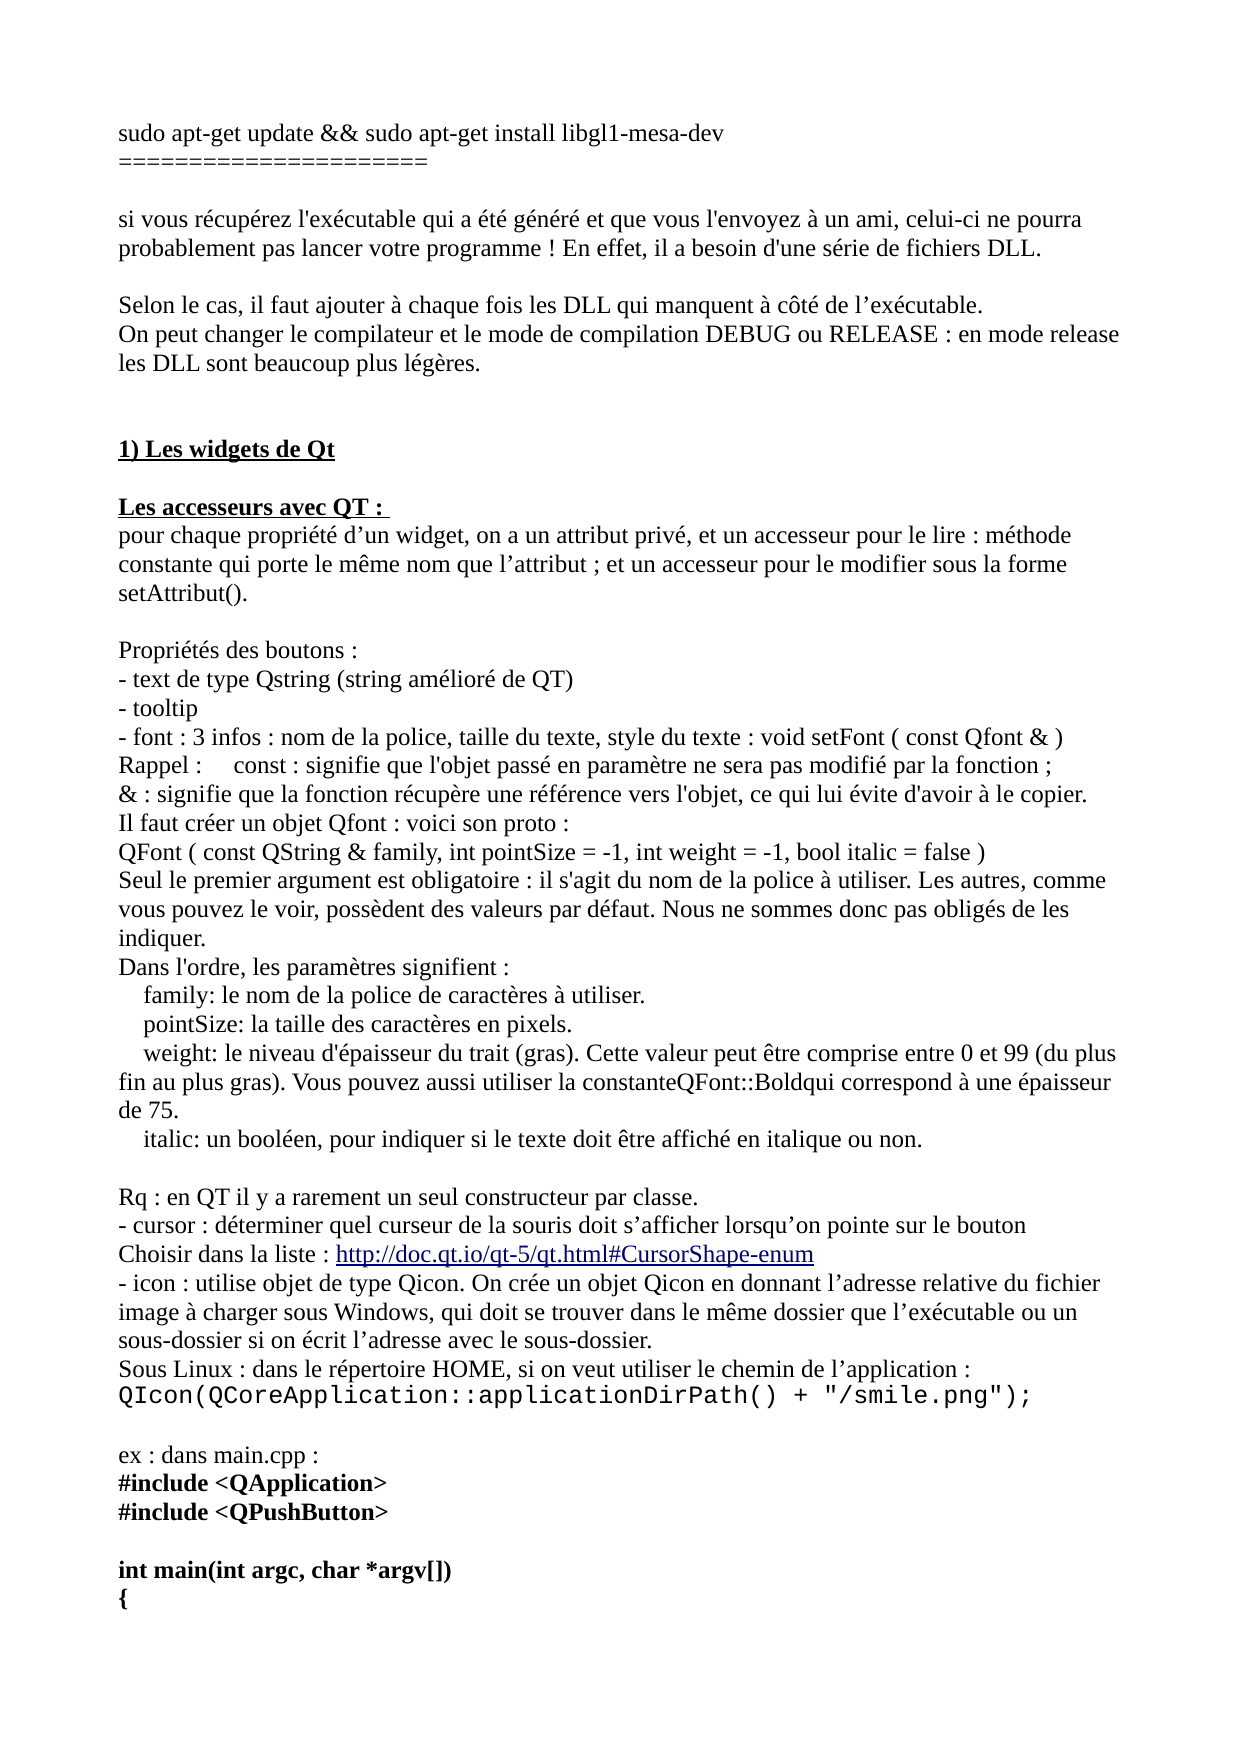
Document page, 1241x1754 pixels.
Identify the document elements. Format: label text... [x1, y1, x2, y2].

text Seul le premier argument est obligatoire : il s'agit du nom de la police à utiliser. Les autres, comme vous pouvez le voir, possèdent des valeurs par défaut. Nous ne sommes donc pas obligés de les indiquer. [118, 866, 1122, 952]
text Propriétés des boutons : [118, 636, 1122, 664]
text 1) Les widgets de Qt [118, 434, 1122, 463]
text - icon : utilise objet de type Qicon. On crée un objet Qicon en donnant l’adresse relative du fichier image à charger sous Windows, qui doit se trouver dans le même dossier que l’exécutable ou un sous-dossier si on écrit l’adresse avec le sous-dossier. [118, 1268, 1122, 1354]
text #include <QApplication> [118, 1468, 1122, 1497]
text - cursor : déterminer quel curseur de la souris doit s’afficher lorsqu’on pointe sur le bouton [118, 1211, 1122, 1239]
text - tooltip [118, 693, 1122, 722]
text - text de type Qstring (string amélioré de QT) [118, 664, 1122, 693]
text & : signifie que la fonction récupère une référence vers l'objet, ce qui lui évite d'avoir à le copier. [118, 779, 1122, 808]
text Les accesseurs avec QT : [118, 492, 1122, 521]
text - font : 3 infos : nom de la police, taille du texte, style du texte : void setFont ( const Qfont & ) [118, 722, 1122, 751]
text Dans l'ordre, les paramètres signifient : [118, 952, 1122, 981]
text #include <QPushButton> [118, 1497, 1122, 1526]
text italic: un booléen, pour indiquer si le texte doit être affiché en italique ou non. [118, 1124, 1122, 1153]
text pointSize: la taille des caractères en pixels. [118, 1009, 1122, 1038]
text si vous récupérez l'exécutable qui a été généré et que vous l'envoyez à un ami, celui-ci ne pourra probablement pas lancer votre programme ! En effet, il a besoin d'une série de fichiers DLL. [118, 204, 1122, 262]
text Choisir dans la liste : http://doc.qt.io/qt-5/qt.html#CursorShape-enum [118, 1239, 1122, 1268]
text QIcon(QCoreApplication::applicationDirPath() + "/smile.png"); [118, 1383, 1122, 1411]
text On peut changer le compilateur et le mode de compilation DEBUG ou RELEASE : en mode release les DLL sont beaucoup plus légères. [118, 319, 1122, 377]
text ex : dans main.cpp : [118, 1440, 1122, 1468]
text Selon le cas, il faut ajouter à chaque fois les DLL qui manquent à côté de l’exécutable. [118, 291, 1122, 319]
text Rappel : const : signifie que l'objet passé en paramètre ne sera pas modifié par la fonction ; [118, 751, 1122, 779]
text sudo apt-get update && sudo apt-get install libgl1-mesa-dev [118, 118, 1122, 147]
text int main(int argc, char *argv[]) [118, 1555, 1122, 1583]
text Il faut créer un objet Qfont : voici son proto : [118, 808, 1122, 837]
text Sous Linux : dans le répertoire HOME, si on veut utiliser le chemin de l’application : [118, 1354, 1122, 1383]
text pour chaque propriété d’un widget, on a un attribut privé, et un accesseur pour le lire : méthode constante qui porte le même nom que l’attribut ; et un accesseur pour le modifier sous la forme setAttribut(). [118, 521, 1122, 607]
text Rq : en QT il y a rarement un seul constructeur par classe. [118, 1182, 1122, 1211]
text ====================== [118, 147, 1122, 176]
text family: le nom de la police de caractères à utiliser. [118, 981, 1122, 1009]
text weight: le niveau d'épaisseur du trait (gras). Cette valeur peut être comprise entre 0 et 99 (du plus fin au plus gras). Vous pouvez aussi utiliser la constanteQFont::Boldqui correspond à une épaisseur de 75. [118, 1038, 1122, 1124]
text QFont ( const QString & family, int pointSize = -1, int weight = -1, bool italic = false ) [118, 837, 1122, 866]
text { [118, 1583, 1122, 1612]
